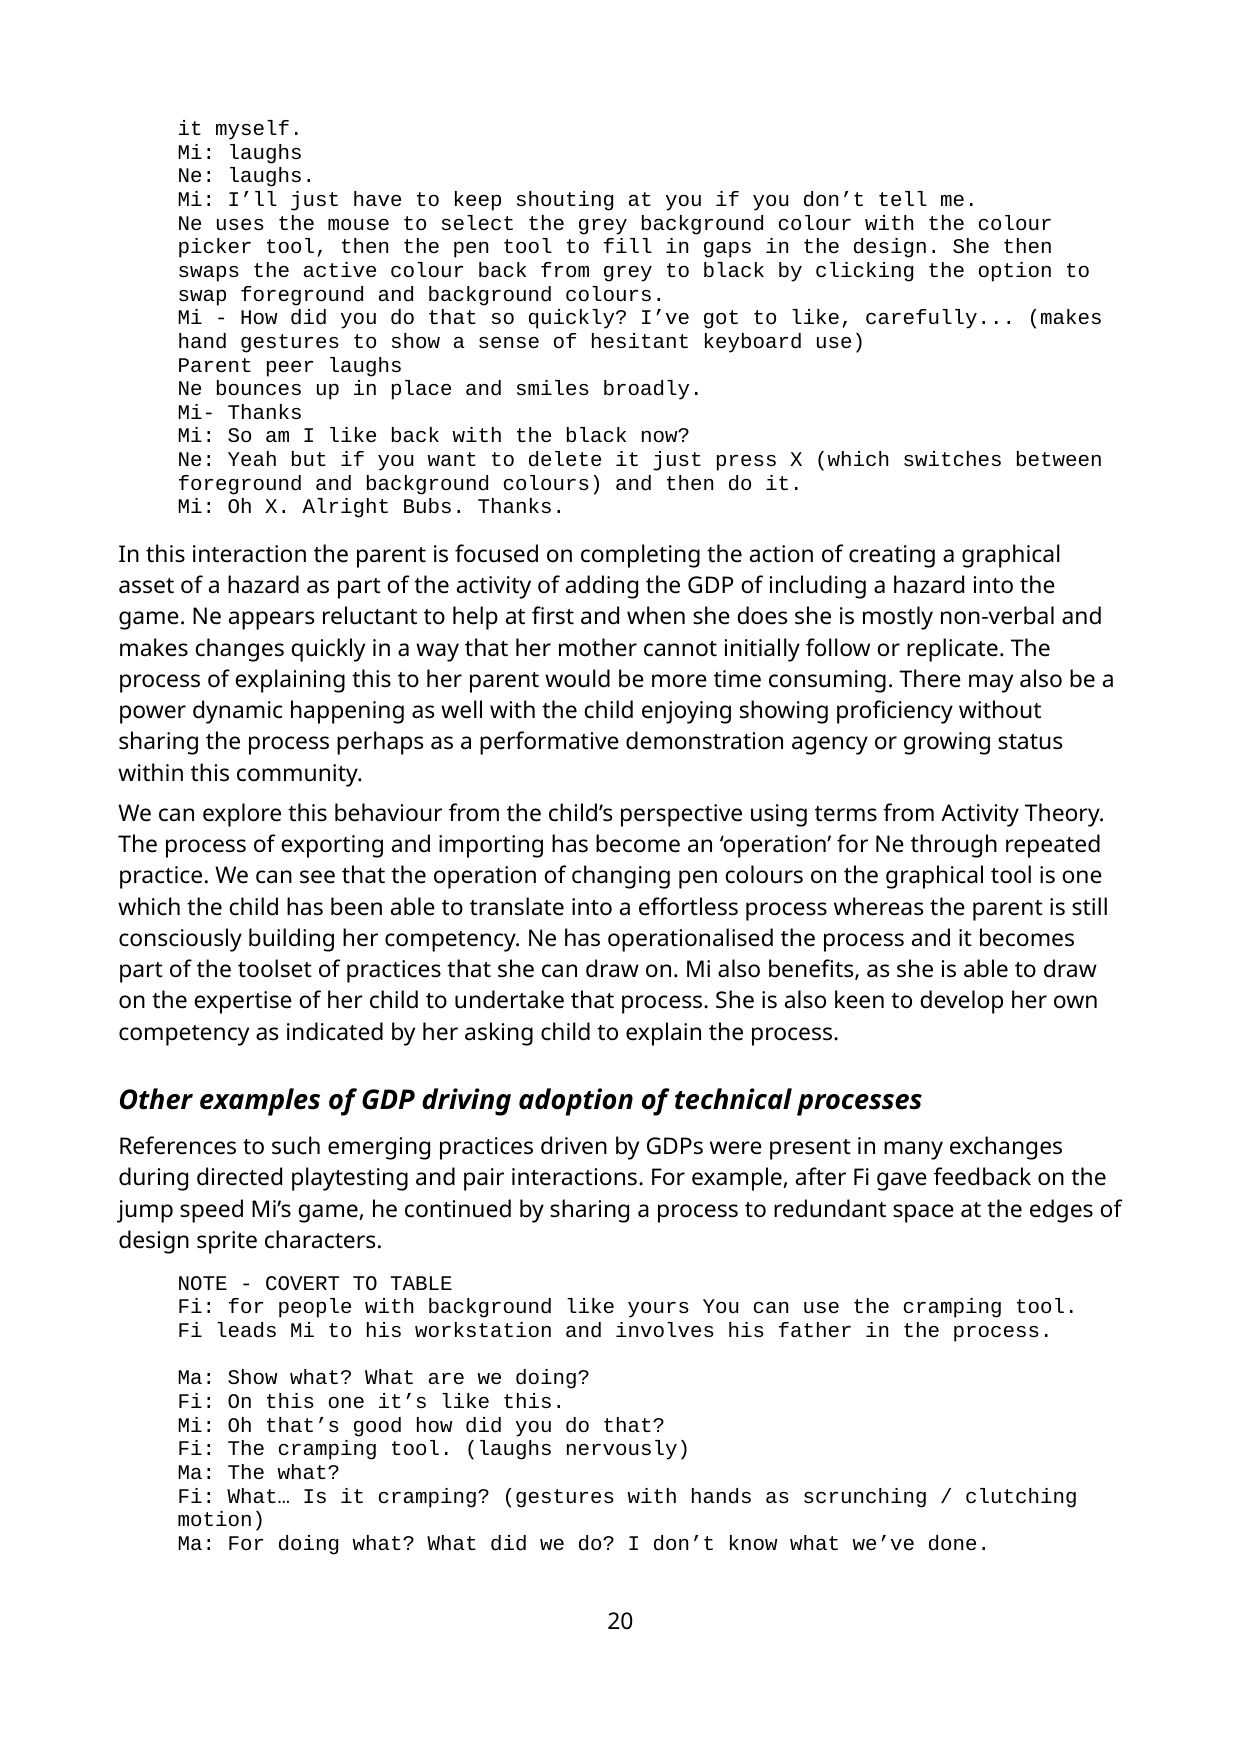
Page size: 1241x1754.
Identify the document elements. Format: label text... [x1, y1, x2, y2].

text Mi- Thanks [177, 402, 1122, 426]
text Ne bounces up in place and smiles broadly. [177, 378, 1122, 402]
text Ma: For doing what? What did we do? I don’t know what we’ve done. [177, 1533, 1122, 1557]
text We can explore this behaviour from the child’s perspective using terms from Activity Theory. The process of exporting and importing has become an ‘operation’ for Ne through repeated practice. We can see that the operation of changing pen colours on the graphical tool is one which the child has been able to translate into a effortless process whereas the parent is still consciously building her competency. Ne has operationalised the process and it becomes part of the toolset of practices that she can draw on. Mi also benefits, as she is able to draw on the expertise of her child to undertake that process. She is also keen to develop her own competency as indicated by her asking child to explain the process. [118, 797, 1122, 1047]
text Ne: laughs. [177, 165, 1122, 189]
text References to such emerging practices driven by GDPs were present in many exchanges during directed playtesting and pair interactions. For example, after Fi gave feedback on the jump speed Mi’s game, he continued by sharing a process to redundant space at the edges of design sprite characters. [118, 1130, 1122, 1255]
text Fi: The cramping tool. (laughs nervously) [177, 1438, 1122, 1462]
text Mi: Oh that’s good how did you do that? [177, 1415, 1122, 1438]
text Ma: Show what? What are we doing? [177, 1367, 1122, 1391]
text Ne uses the mouse to select the grey background colour with the colour picker tool, then the pen tool to fill in gaps in the design. She then swaps the active colour back from grey to black by clicking the option to swap foreground and background colours. [177, 213, 1122, 307]
text Fi: On this one it’s like this. [177, 1391, 1122, 1415]
text Fi: for people with background like yours You can use the cramping tool. [177, 1296, 1122, 1320]
subtitle Other examples of GDP driving adoption of technical processes [118, 1081, 1122, 1118]
text Parent peer laughs [177, 354, 1122, 378]
text NOTE - COVERT TO TABLE [177, 1273, 1122, 1296]
text Mi: So am I like back with the black now? [177, 426, 1122, 449]
text Mi: laughs [177, 142, 1122, 165]
text it myself. [177, 118, 1122, 142]
text Mi - How did you do that so quickly? I’ve got to like, carefully... (makes hand gestures to show a sense of hesitant keyboard use) [177, 307, 1122, 354]
text Mi: I’ll just have to keep shouting at you if you don’t tell me. [177, 189, 1122, 213]
text Mi: Oh X. Alright Bubs. Thanks. [177, 496, 1122, 520]
text Ma: The what? [177, 1462, 1122, 1486]
text Ne: Yeah but if you want to delete it just press X (which switches between foreground and background colours) and then do it. [177, 449, 1122, 496]
text Fi leads Mi to his workstation and involves his father in the process. [177, 1320, 1122, 1344]
text Fi: What… Is it cramping? (gestures with hands as scrunching / clutching motion) [177, 1486, 1122, 1533]
text In this interaction the parent is focused on completing the action of creating a graphical asset of a hazard as part of the activity of adding the GDP of including a hazard into the game. Ne appears reluctant to help at first and when she does she is mostly non-verbal and makes changes quickly in a way that her mother cannot initially follow or replicate. The process of explaining this to her parent would be more time consuming. There may also be a power dynamic happening as well with the child enjoying showing proficiency without sharing the process perhaps as a performative demonstration agency or growing status within this community. [118, 538, 1122, 788]
